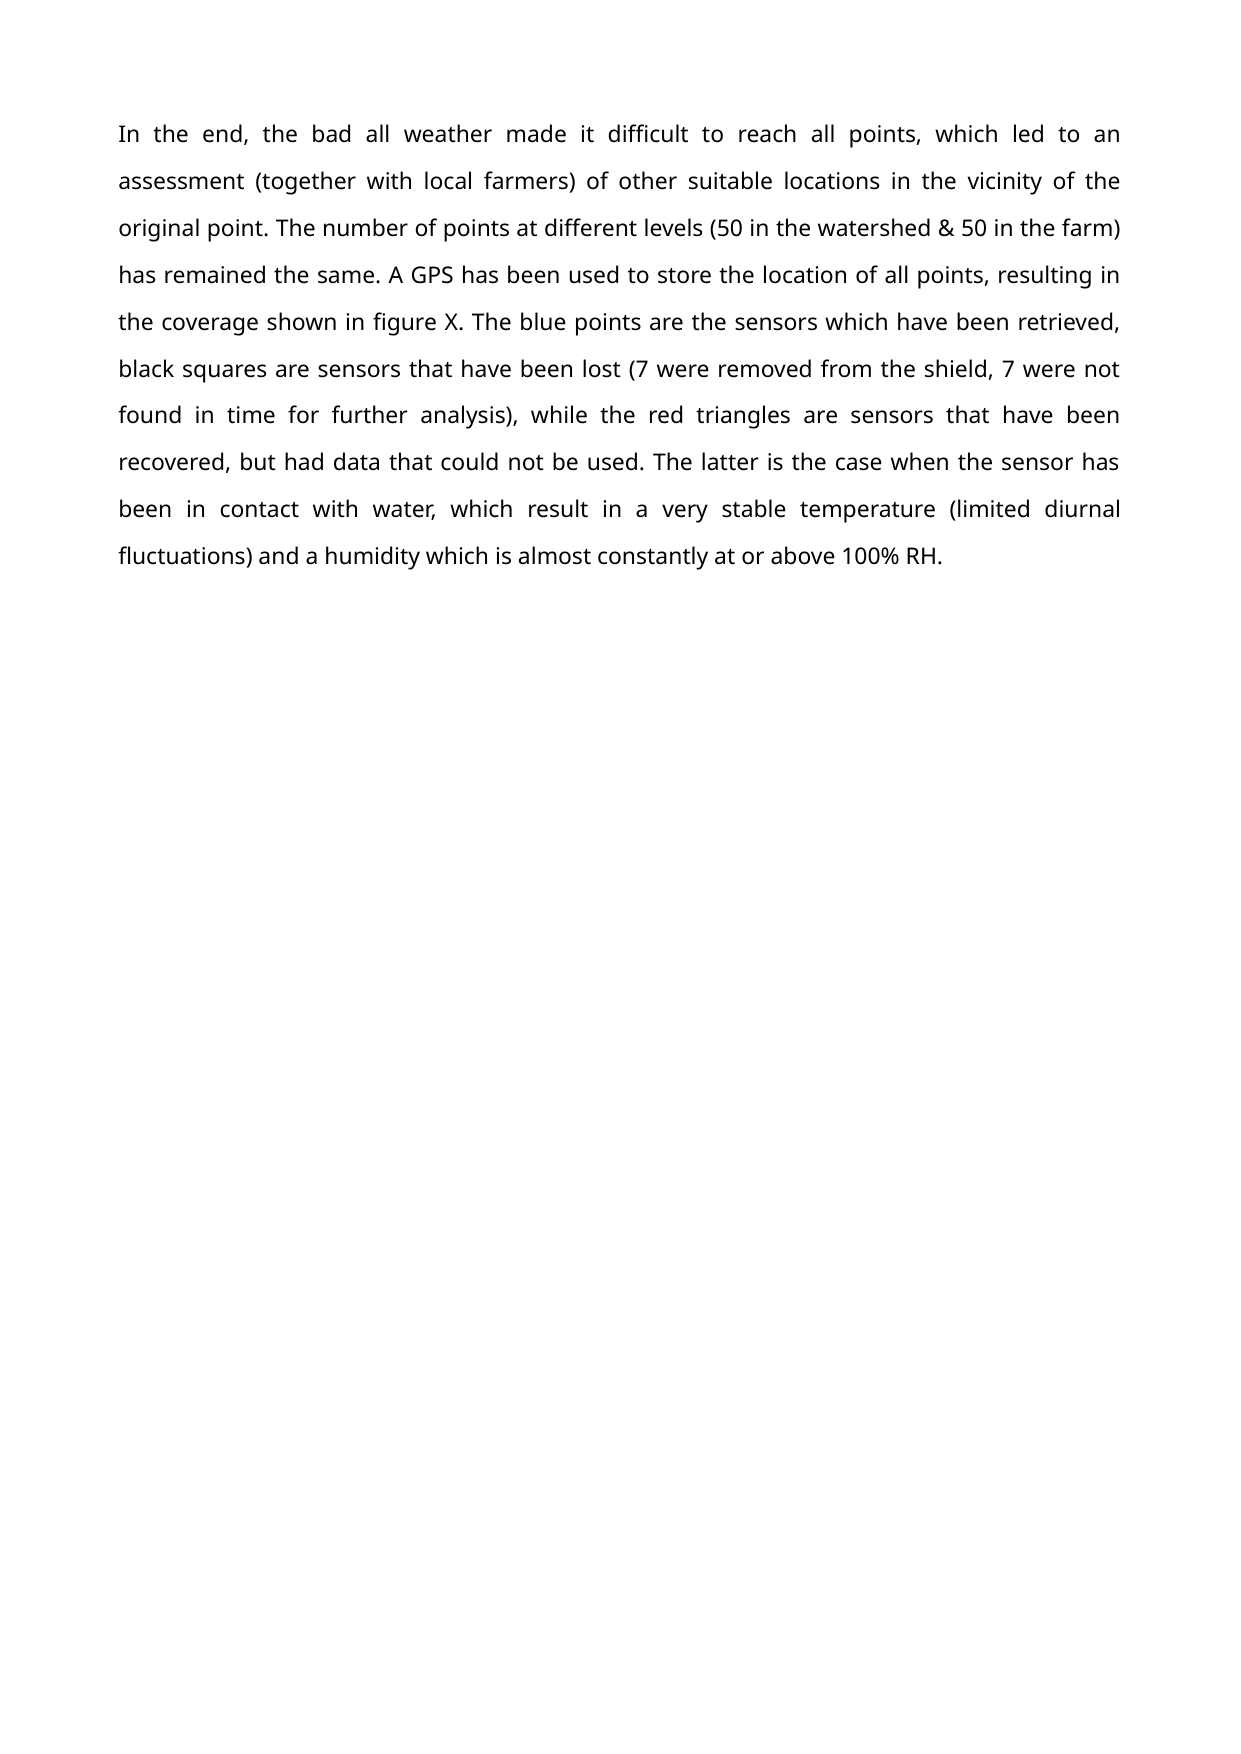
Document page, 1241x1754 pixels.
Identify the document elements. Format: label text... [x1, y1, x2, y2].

text In the end, the bad all weather made it difficult to reach all points, which led to an assessment (together with local farmers) of other suitable locations in the vicinity of the original point. The number of points at different levels (50 in the watershed & 50 in the farm) has remained the same. A GPS has been used to store the location of all points, resulting in the coverage shown in figure X. The blue points are the sensors which have been retrieved, black squares are sensors that have been lost (7 were removed from the shield, 7 were not found in time for further analysis), while the red triangles are sensors that have been recovered, but had data that could not be used. The latter is the case when the sensor has been in contact with water, which result in a very stable temperature (limited diurnal fluctuations) and a humidity which is almost constantly at or above 100% RH. [118, 118, 1122, 571]
